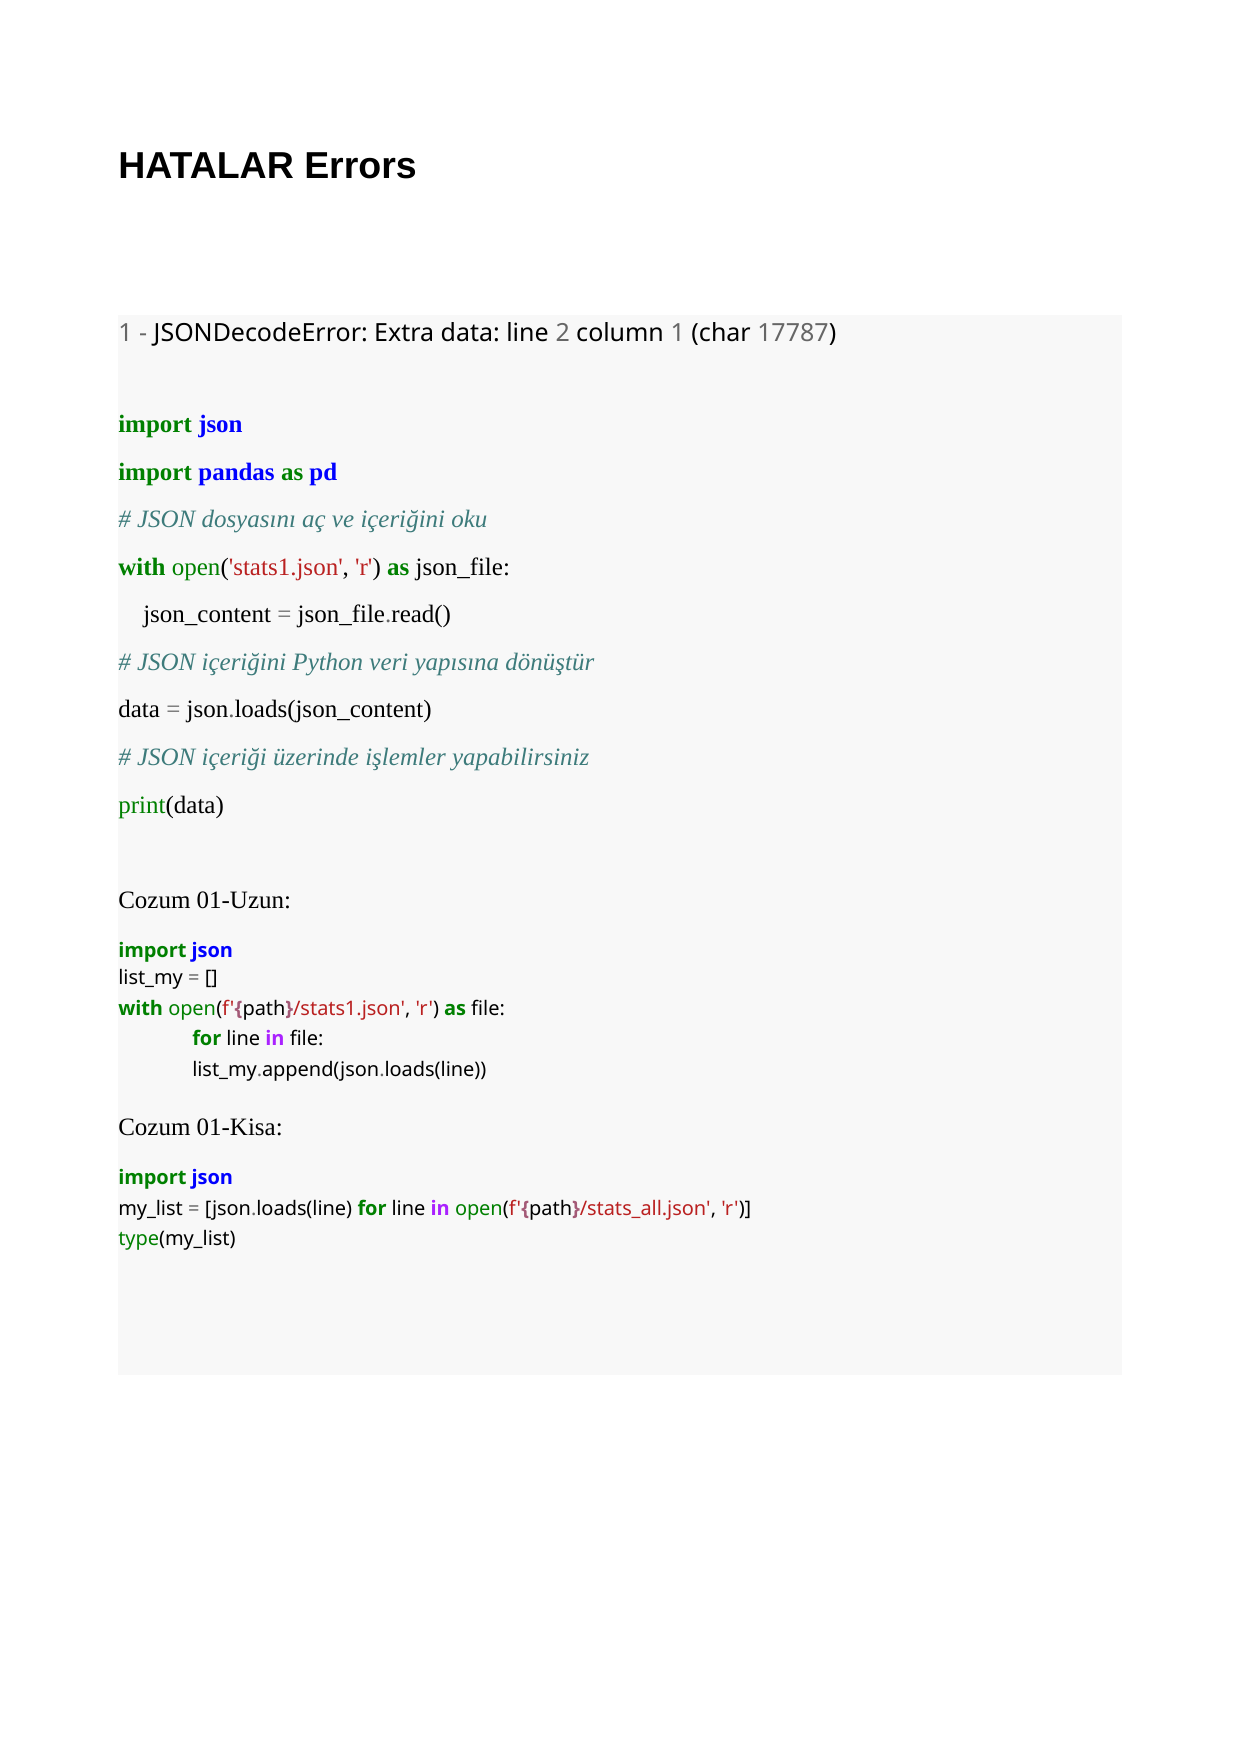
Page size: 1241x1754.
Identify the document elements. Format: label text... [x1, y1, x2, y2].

subtitle HATALAR Errors [118, 143, 1122, 186]
text list_my.append(json.loads(line)) [118, 1051, 1122, 1082]
text # JSON içeriği üzerinde işlemler yapabilirsiniz [118, 742, 1122, 771]
text import json [118, 409, 1122, 438]
text type(my_list) [118, 1221, 1122, 1251]
text json_content = json_file.read() [118, 599, 1122, 628]
text Cozum 01-Kisa: [118, 1112, 1122, 1141]
text my_list = [json.loads(line) for line in open(f'{path}/stats_all.json', 'r')] [118, 1190, 1122, 1221]
text # JSON dosyasını aç ve içeriğini oku [118, 504, 1122, 533]
text import json [118, 933, 1122, 963]
text # JSON içeriğini Python veri yapısına dönüştür [118, 647, 1122, 676]
text with open(f'{path}/stats1.json', 'r') as file: [118, 990, 1122, 1021]
text print(data) [118, 790, 1122, 818]
text for line in file: [118, 1021, 1122, 1051]
text Cozum 01-Uzun: [118, 885, 1122, 914]
text data = json.loads(json_content) [118, 694, 1122, 723]
text with open('stats1.json', 'r') as json_file: [118, 552, 1122, 581]
subtitle 1 - JSONDecodeError: Extra data: line 2 column 1 (char 17787) [118, 315, 1122, 349]
text import pandas as pd [118, 457, 1122, 485]
text import json [118, 1160, 1122, 1190]
text list_my = [] [118, 963, 1122, 990]
